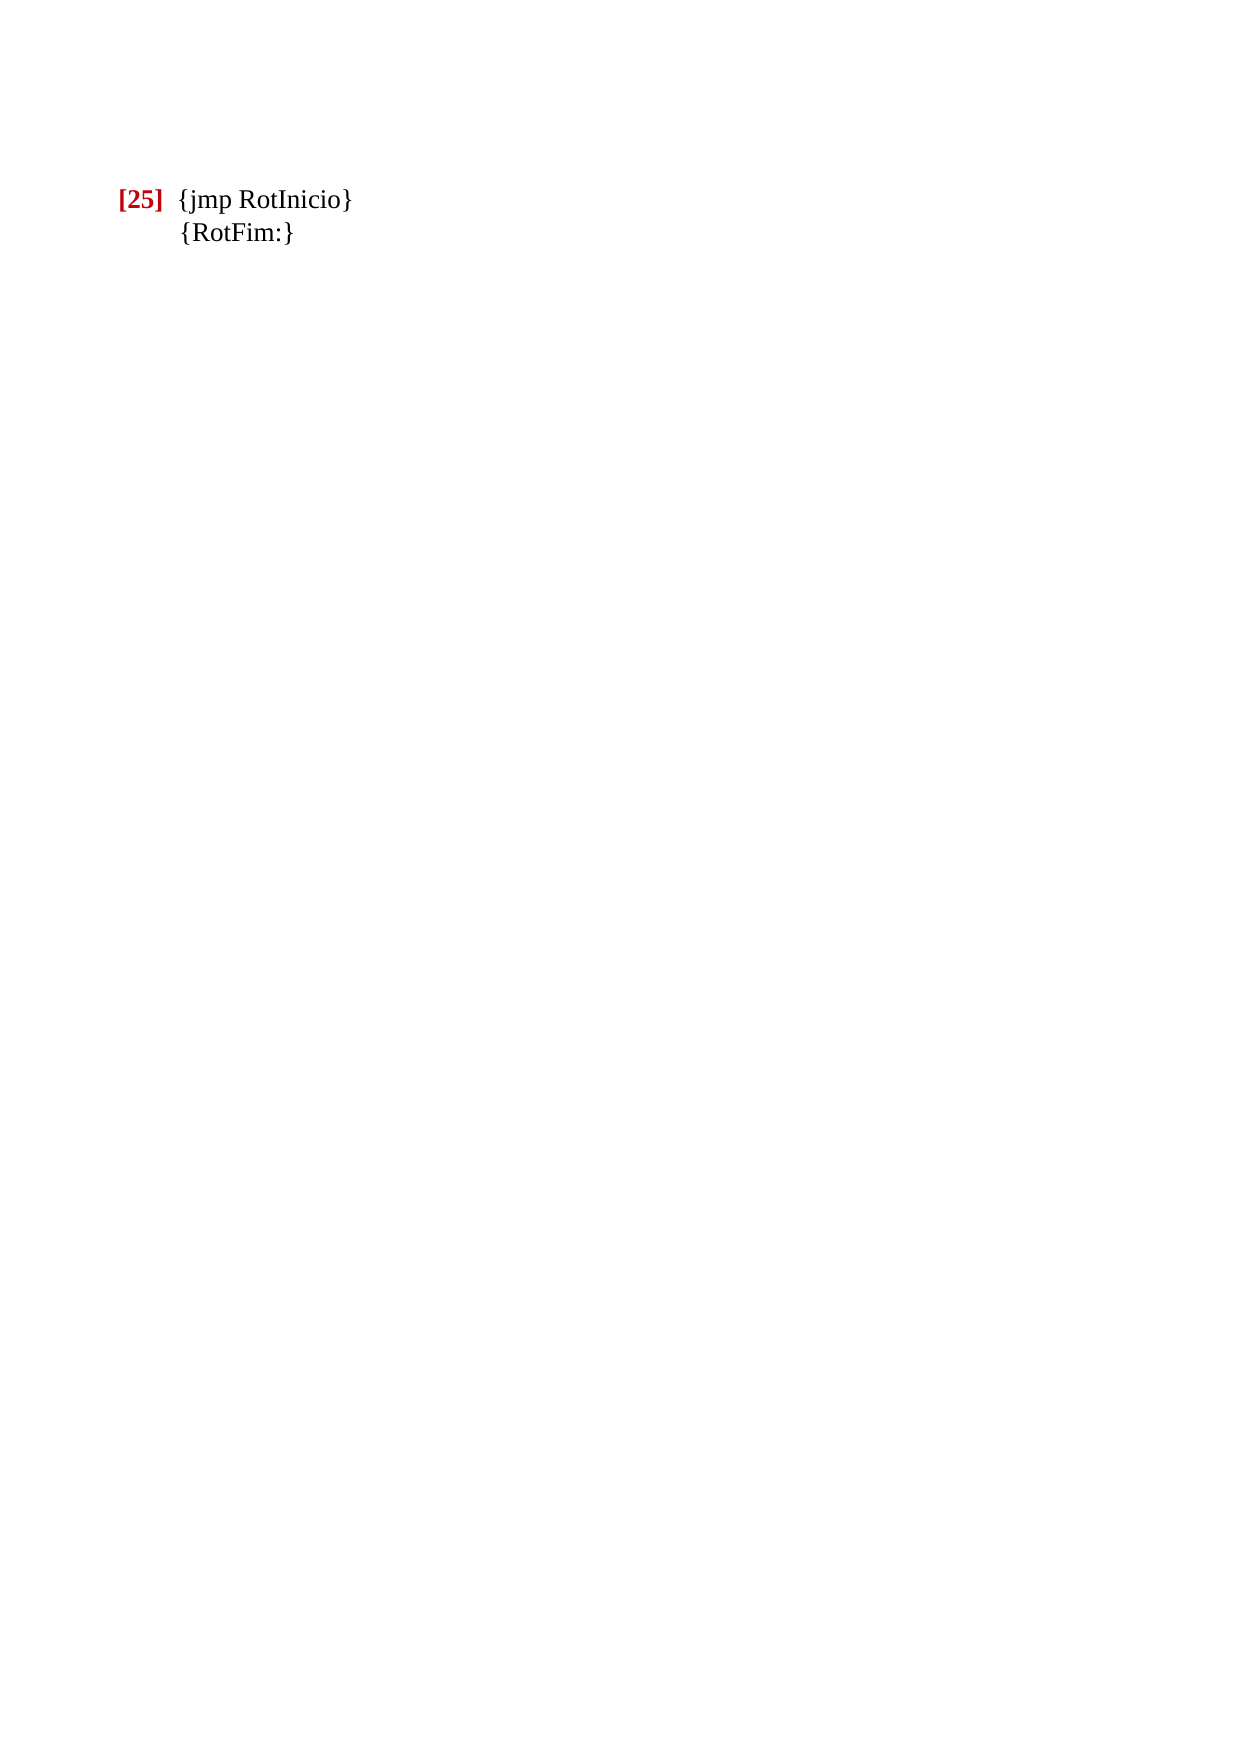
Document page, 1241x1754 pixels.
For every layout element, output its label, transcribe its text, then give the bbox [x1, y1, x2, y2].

text [25] {jmp RotInicio} [118, 183, 1122, 214]
text {RotFim:} [165, 216, 1122, 247]
